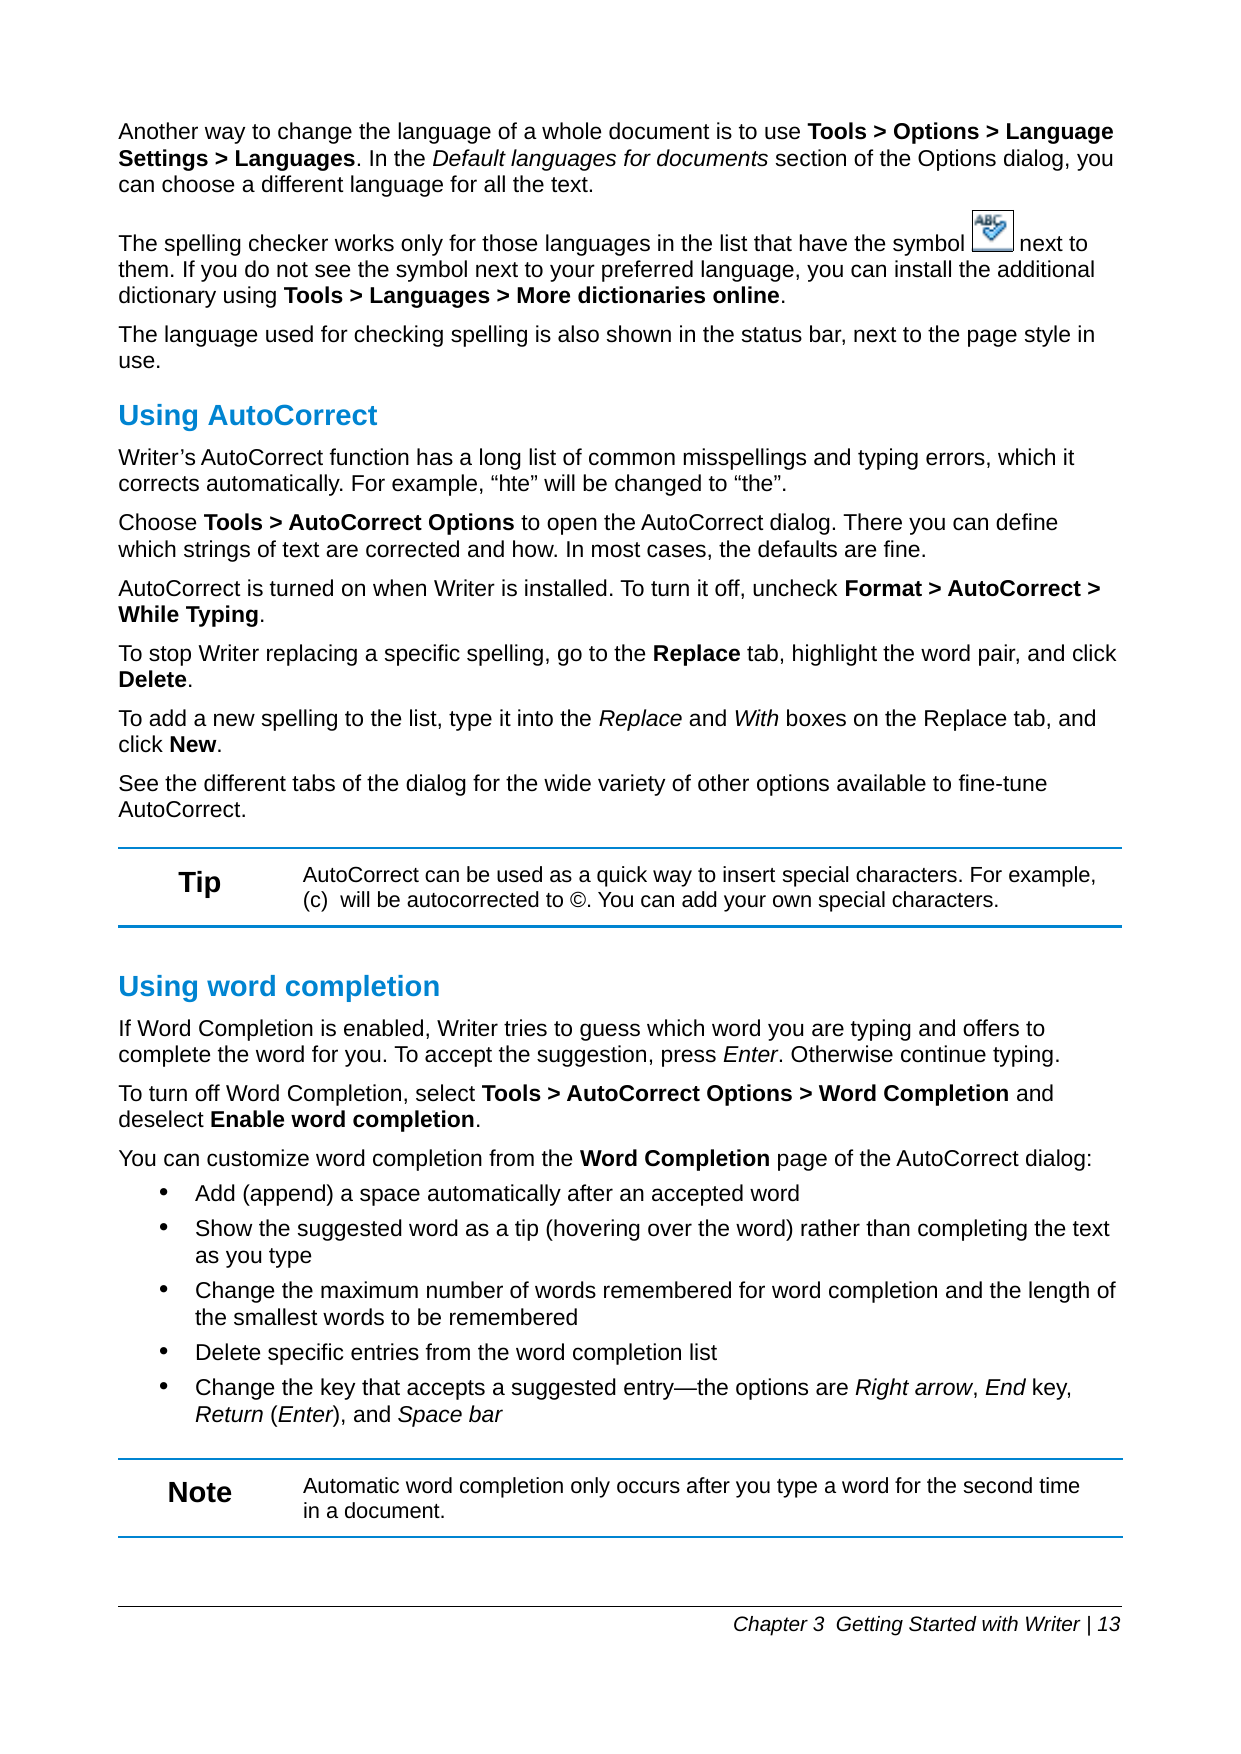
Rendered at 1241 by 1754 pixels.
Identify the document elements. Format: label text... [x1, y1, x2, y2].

list Change the maximum number of words remembered for word completion and the length of the smallest words to be remembered [156, 1275, 1122, 1331]
text Writer’s AutoCorrect function has a long list of common misspellings and typing errors, which it corrects automatically. For example, “hte” will be changed to “the”. [118, 444, 1122, 497]
list Change the key that accepts a suggested entry—the options are Right arrow, End key, Return (Enter), and Space bar [156, 1372, 1122, 1428]
text To stop Writer replacing a specific spelling, go to the Replace tab, highlight the word pair, and click Delete. [118, 640, 1122, 692]
text AutoCorrect is turned on when Writer is installed. To turn it off, uncheck Format > AutoCorrect > While Typing. [118, 574, 1122, 627]
table_header Tip [118, 849, 281, 925]
list Show the suggested word as a tip (hovering over the word) rather than completing the text as you type [156, 1213, 1122, 1269]
text The spelling checker works only for those languages in the list that have the symbol next to them. If you do not see the symbol next to your preferred language, you can install the additional dictionary using Tools > Languages > More dictionaries online. [118, 210, 1122, 309]
list Add (append) a space automatically after an accepted word [156, 1178, 1122, 1207]
table_header Note [118, 1460, 281, 1536]
text If Word Completion is enabled, Writer tries to guess which word you are typing and offers to complete the word for you. To accept the suggestion, press Enter. Otherwise continue typing. [118, 1015, 1122, 1067]
text See the different tabs of the dialog for the wide variety of other options available to fine-tune AutoCorrect. [118, 770, 1122, 823]
subtitle Using word completion [118, 969, 1122, 1002]
text Choose Tools > AutoCorrect Options to open the AutoCorrect dialog. There you can define which strings of text are corrected and how. In most cases, the defaults are fine. [118, 509, 1122, 562]
text To add a new spelling to the list, type it into the Replace and With boxes on the Replace tab, and click New. [118, 705, 1122, 758]
text To turn off Word Completion, select Tools > AutoCorrect Options > Word Completion and deselect Enable word completion. [118, 1080, 1122, 1133]
table_header AutoCorrect can be used as a quick way to insert special characters. For example, (c) will be autocorrected to ©. You can add your own special characters. [281, 849, 1122, 925]
list Delete specific entries from the word completion list [156, 1337, 1122, 1366]
text Another way to change the language of a whole document is to use Tools > Options > Language Settings > Languages. In the Default languages for documents section of the Options dialog, you can choose a different language for all the text. [118, 118, 1122, 197]
list You can customize word completion from the Word Completion page of the AutoCorrect dialog: [118, 1145, 1122, 1171]
picture [973, 211, 1013, 251]
table_header Automatic word completion only occurs after you type a word for the second time in a document. [281, 1460, 1122, 1536]
text The language used for checking spelling is also shown in the status bar, next to the page style in use. [118, 321, 1122, 374]
subtitle Using AutoCorrect [118, 398, 1122, 432]
